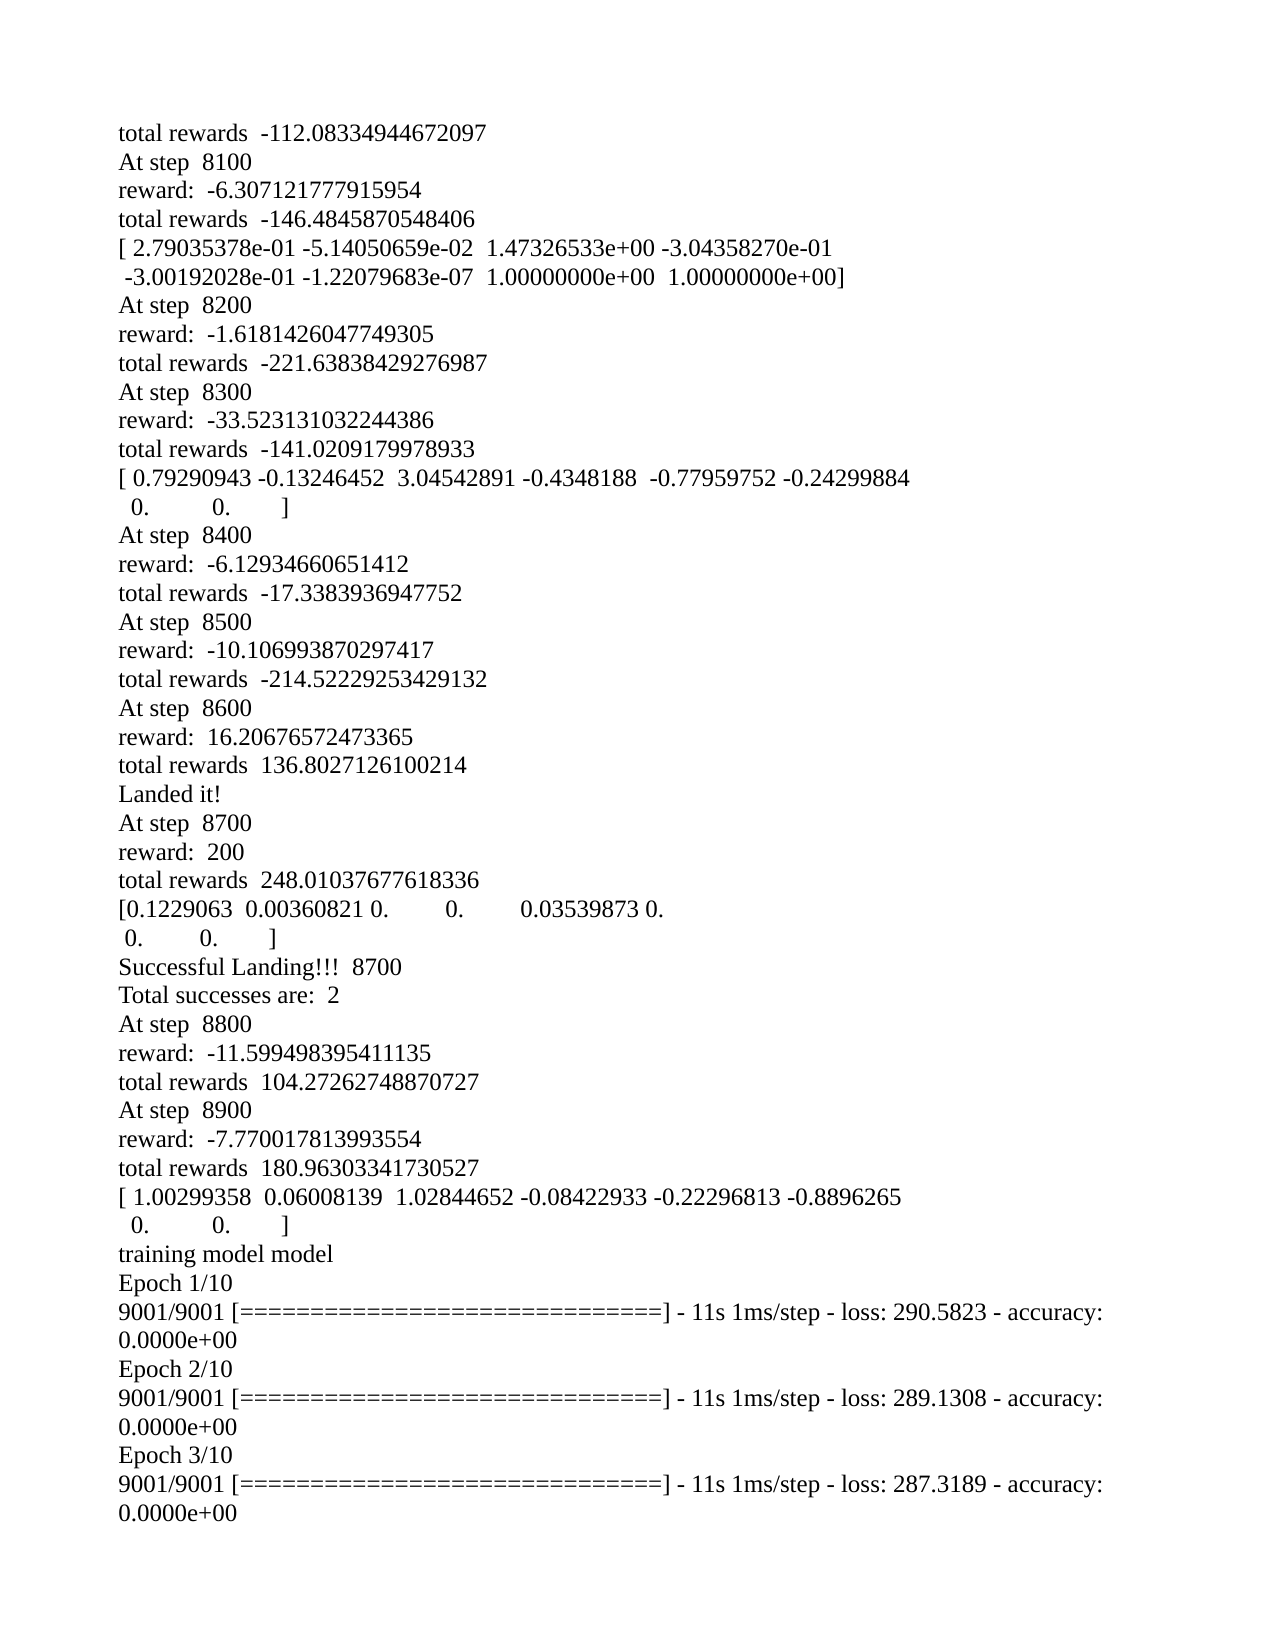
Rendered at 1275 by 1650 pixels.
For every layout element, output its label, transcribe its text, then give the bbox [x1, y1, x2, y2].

text reward: -6.307121777915954 [118, 176, 1157, 204]
text total rewards 136.8027126100214 [118, 751, 1157, 779]
text At step 8700 [118, 808, 1157, 837]
text [0.1229063 0.00360821 0. 0. 0.03539873 0. [118, 894, 1157, 923]
text 0. 0. ] [118, 923, 1157, 952]
text Successful Landing!!! 8700 [118, 952, 1157, 981]
text [ 1.00299358 0.06008139 1.02844652 -0.08422933 -0.22296813 -0.8896265 [118, 1182, 1157, 1211]
text total rewards -146.4845870548406 [118, 204, 1157, 233]
text total rewards -17.3383936947752 [118, 578, 1157, 607]
text At step 8900 [118, 1096, 1157, 1124]
text 9001/9001 [==============================] - 11s 1ms/step - loss: 287.3189 - accuracy: 0.0000e+00 [118, 1469, 1157, 1527]
text 9001/9001 [==============================] - 11s 1ms/step - loss: 289.1308 - accuracy: 0.0000e+00 [118, 1383, 1157, 1441]
text Total successes are: 2 [118, 981, 1157, 1009]
text 0. 0. ] [118, 492, 1157, 521]
text [ 0.79290943 -0.13246452 3.04542891 -0.4348188 -0.77959752 -0.24299884 [118, 463, 1157, 492]
text At step 8200 [118, 291, 1157, 319]
text -3.00192028e-01 -1.22079683e-07 1.00000000e+00 1.00000000e+00] [118, 262, 1157, 291]
text Landed it! [118, 779, 1157, 808]
text total rewards -214.52229253429132 [118, 664, 1157, 693]
text 0. 0. ] [118, 1211, 1157, 1239]
text At step 8300 [118, 377, 1157, 406]
text total rewards 104.27262748870727 [118, 1067, 1157, 1096]
text At step 8800 [118, 1009, 1157, 1038]
text total rewards -221.63838429276987 [118, 348, 1157, 377]
text At step 8500 [118, 607, 1157, 636]
text total rewards -112.08334944672097 [118, 118, 1157, 147]
text Epoch 2/10 [118, 1354, 1157, 1383]
text At step 8600 [118, 693, 1157, 722]
text total rewards -141.0209179978933 [118, 434, 1157, 463]
text At step 8400 [118, 521, 1157, 549]
text reward: -11.599498395411135 [118, 1038, 1157, 1067]
text Epoch 1/10 [118, 1268, 1157, 1297]
text reward: -7.770017813993554 [118, 1124, 1157, 1153]
text reward: 16.20676572473365 [118, 722, 1157, 751]
text reward: -10.106993870297417 [118, 636, 1157, 664]
text reward: -33.523131032244386 [118, 406, 1157, 434]
text reward: 200 [118, 837, 1157, 866]
text 9001/9001 [==============================] - 11s 1ms/step - loss: 290.5823 - accuracy: 0.0000e+00 [118, 1297, 1157, 1354]
text total rewards 180.96303341730527 [118, 1153, 1157, 1182]
text [ 2.79035378e-01 -5.14050659e-02 1.47326533e+00 -3.04358270e-01 [118, 233, 1157, 262]
text training model model [118, 1239, 1157, 1268]
text At step 8100 [118, 147, 1157, 176]
text reward: -6.12934660651412 [118, 549, 1157, 578]
text total rewards 248.01037677618336 [118, 866, 1157, 894]
text reward: -1.6181426047749305 [118, 319, 1157, 348]
text Epoch 3/10 [118, 1441, 1157, 1469]
